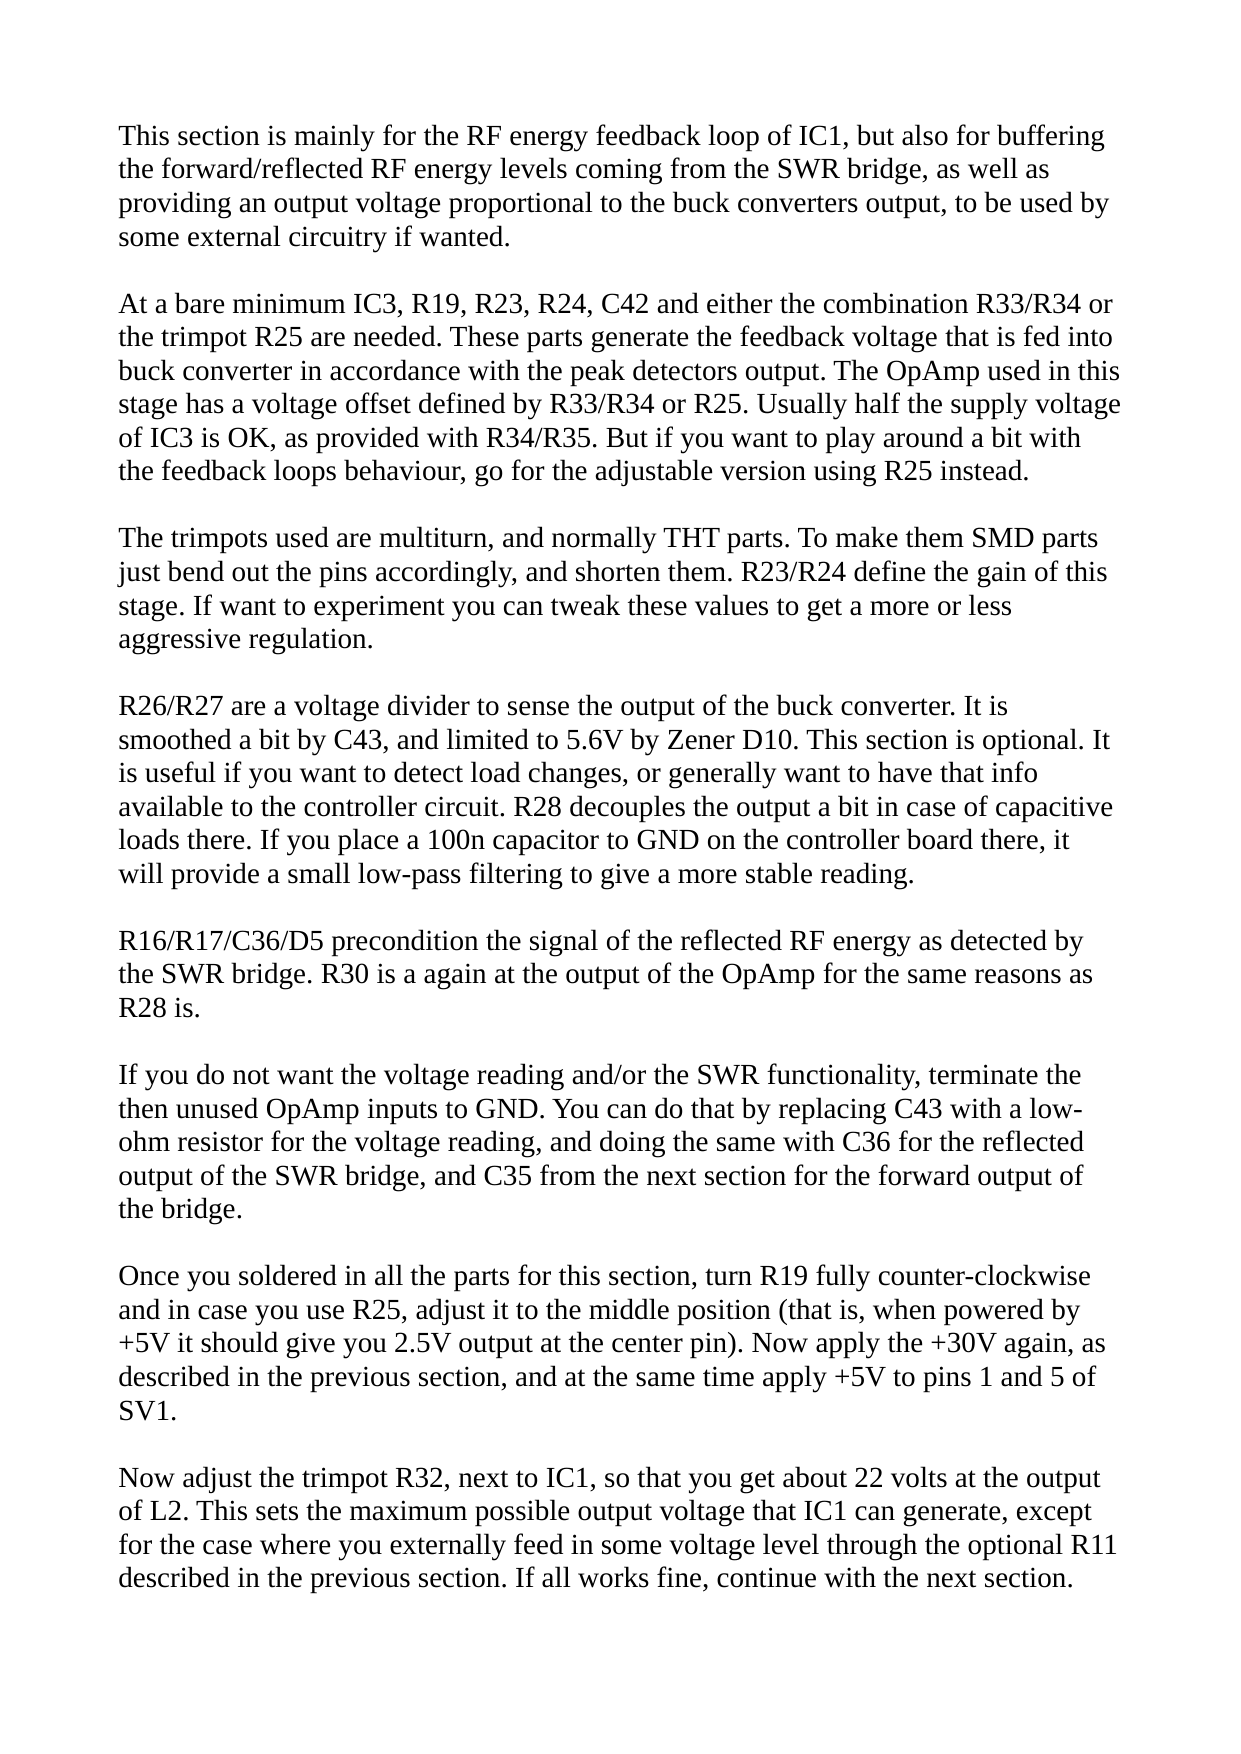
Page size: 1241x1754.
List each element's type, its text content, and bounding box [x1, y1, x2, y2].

text This section is mainly for the RF energy feedback loop of IC1, but also for buffering the forward/reflected RF energy levels coming from the SWR bridge, as well as providing an output voltage proportional to the buck converters output, to be used by some external circuitry if wanted. [118, 118, 1122, 252]
text Now adjust the trimpot R32, next to IC1, so that you get about 22 volts at the output of L2. This sets the maximum possible output voltage that IC1 can generate, except for the case where you externally feed in some voltage level through the optional R11 described in the previous section. If all works fine, continue with the next section. [118, 1460, 1122, 1594]
text Once you soldered in all the parts for this section, turn R19 fully counter-clockwise and in case you use R25, adjust it to the middle position (that is, when powered by +5V it should give you 2.5V output at the center pin). Now apply the +30V again, as described in the previous section, and at the same time apply +5V to pins 1 and 5 of SV1. [118, 1258, 1122, 1426]
text The trimpots used are multiturn, and normally THT parts. To make them SMD parts just bend out the pins accordingly, and shorten them. R23/R24 define the gain of this stage. If want to experiment you can tweak these values to get a more or less aggressive regulation. [118, 521, 1122, 655]
text R16/R17/C36/D5 precondition the signal of the reflected RF energy as detected by the SWR bridge. R30 is a again at the output of the OpAmp for the same reasons as R28 is. [118, 923, 1122, 1024]
text At a bare minimum IC3, R19, R23, R24, C42 and either the combination R33/R34 or the trimpot R25 are needed. These parts generate the feedback voltage that is fed into buck converter in accordance with the peak detectors output. The OpAmp used in this stage has a voltage offset defined by R33/R34 or R25. Usually half the supply voltage of IC3 is OK, as provided with R34/R35. But if you want to play around a bit with the feedback loops behaviour, go for the adjustable version using R25 instead. [118, 286, 1122, 487]
text R26/R27 are a voltage divider to sense the output of the buck converter. It is smoothed a bit by C43, and limited to 5.6V by Zener D10. This section is optional. It is useful if you want to detect load changes, or generally want to have that info available to the controller circuit. R28 decouples the output a bit in case of capacitive loads there. If you place a 100n capacitor to GND on the controller board there, it will provide a small low-pass filtering to give a more stable reading. [118, 688, 1122, 889]
text If you do not want the voltage reading and/or the SWR functionality, terminate the then unused OpAmp inputs to GND. You can do that by replacing C43 with a low-ohm resistor for the voltage reading, and doing the same with C36 for the reflected output of the SWR bridge, and C35 from the next section for the forward output of the bridge. [118, 1057, 1122, 1225]
